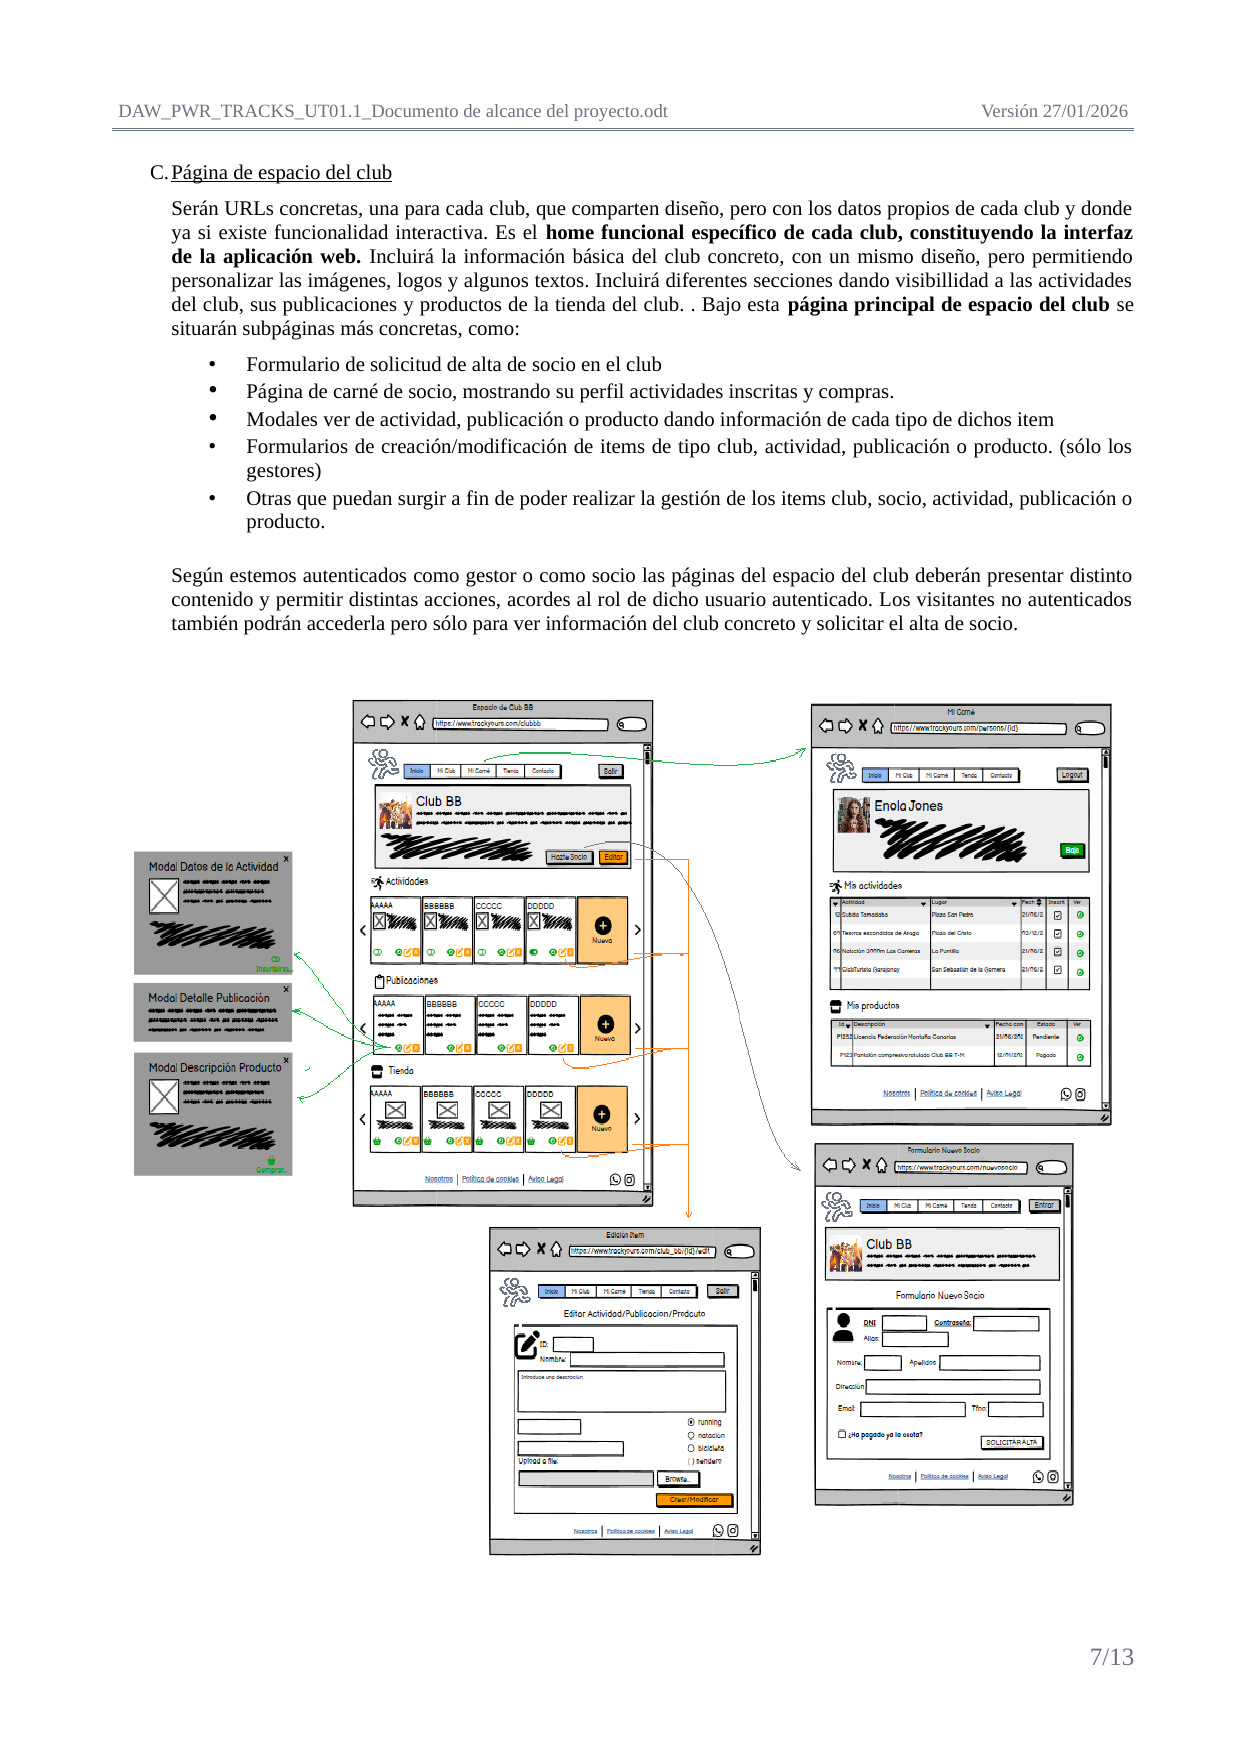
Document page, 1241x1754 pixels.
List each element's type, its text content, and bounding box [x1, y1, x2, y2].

list Página de carné de socio, mostrando su perfil actividades inscritas y compras. [209, 379, 1134, 404]
text Según estemos autenticados como gestor o como socio las páginas del espacio del club deberán presentar distinto contenido y permitir distintas acciones, acordes al rol de dicho usuario autenticado. Los visitantes no autenticados también podrán accederla pero sólo para ver información del club concreto y solicitar el alta de socio. [171, 563, 1134, 635]
list Modales ver de actividad, publicación o producto dando información de cada tipo de dichos item [209, 407, 1134, 431]
text Serán URLs concretas, una para cada club, que comparten diseño, pero con los datos propios de cada club y donde ya si existe funcionalidad interactiva. Es el home funcional específico de cada club, constituyendo la interfaz de la aplicación web. Incluirá la información básica del club concreto, con un mismo diseño, pero permitiendo personalizar las imágenes, logos y algunos textos. Incluirá diferentes secciones dando visibillidad a las actividades del club, sus publicaciones y productos de la tienda del club. . Bajo esta página principal de espacio del club se situarán subpáginas más concretas, como: [171, 196, 1134, 340]
list Formulario de solicitud de alta de socio en el club [209, 352, 1134, 376]
list Página de espacio del club [150, 160, 1134, 184]
picture [120, 697, 1134, 1560]
list Otras que puedan surgir a fin de poder realizar la gestión de los items club, socio, actividad, publicación o producto. [209, 485, 1134, 533]
list Formularios de creación/modificación de items de tipo club, actividad, publicación o producto. (sólo los gestores) [209, 434, 1134, 482]
